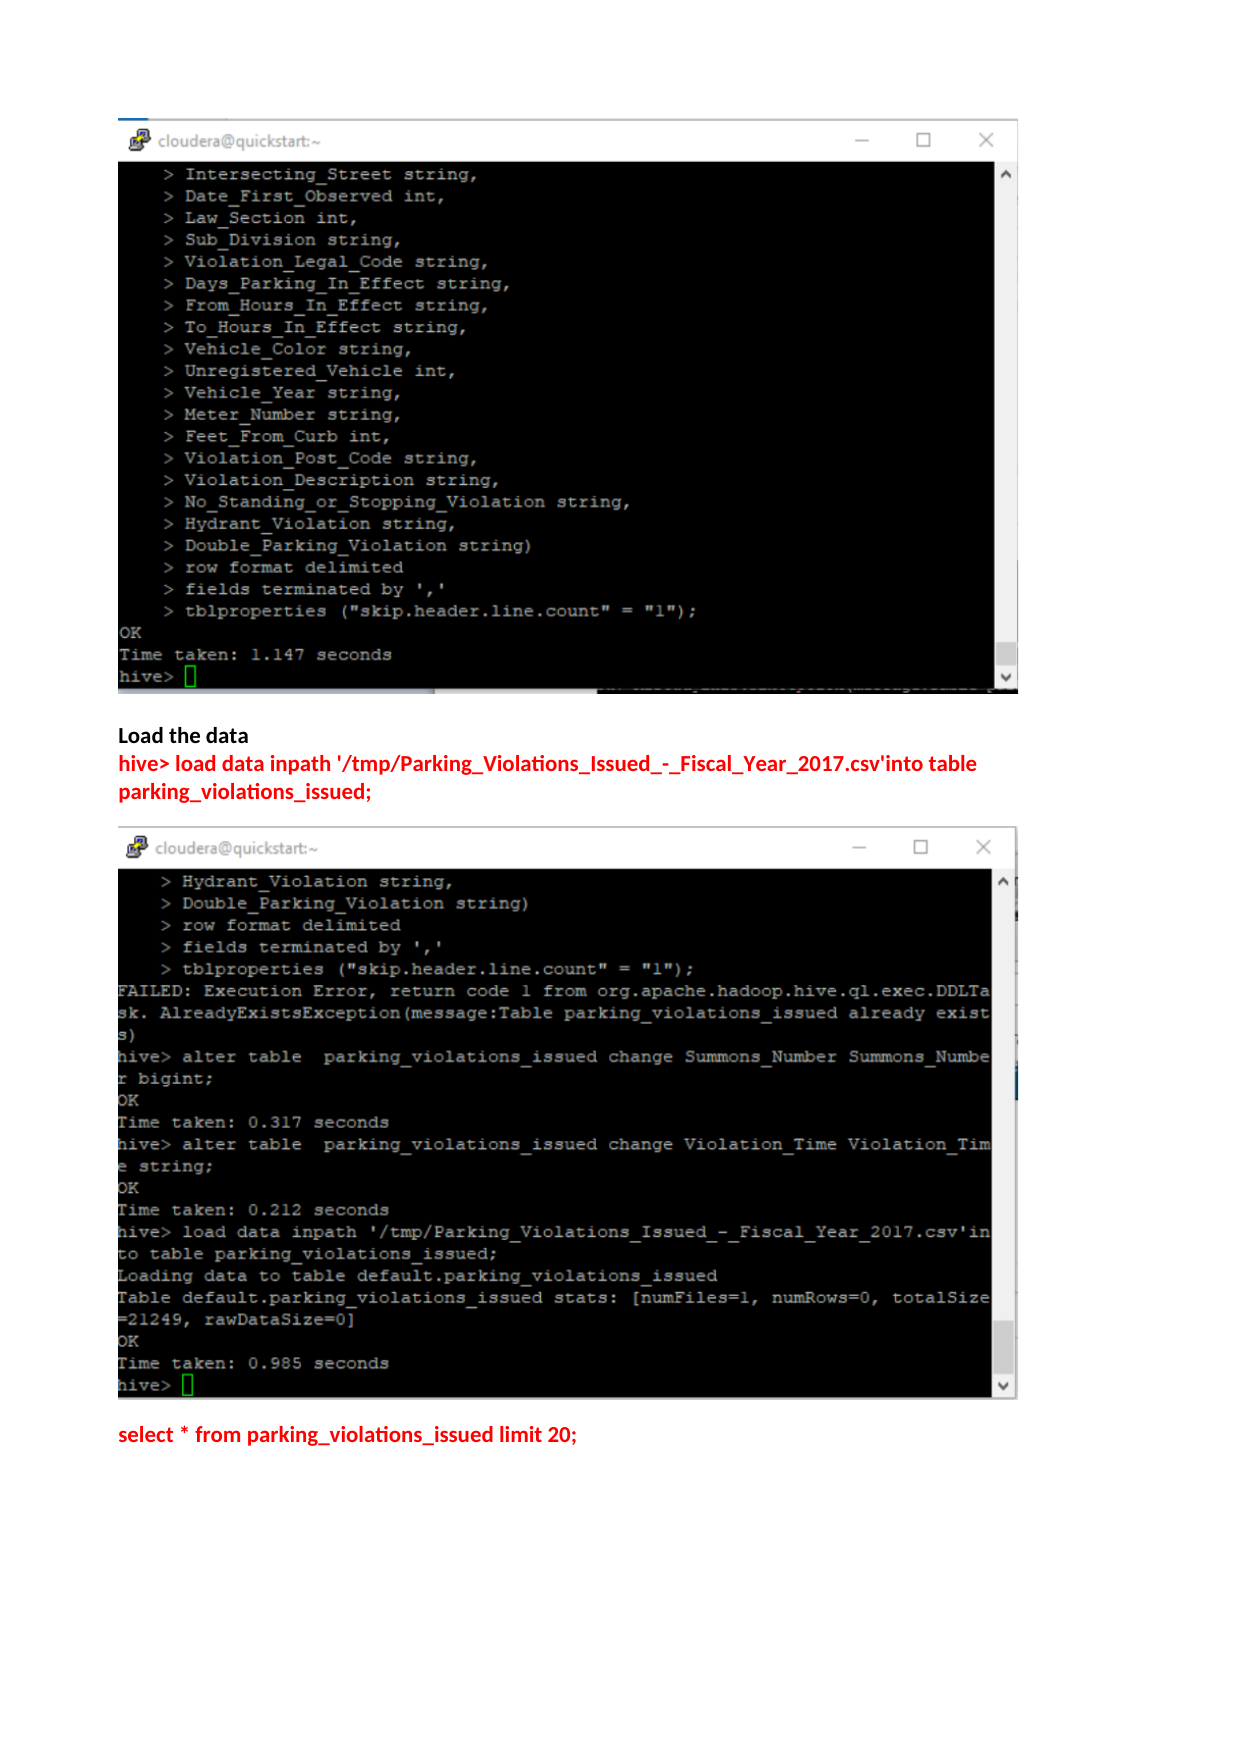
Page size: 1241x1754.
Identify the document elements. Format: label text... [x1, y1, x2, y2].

text Load the data [118, 721, 1122, 749]
text hive> load data inpath '/tmp/Parking_Violations_Issued_-_Fiscal_Year_2017.csv'into table parking_violations_issued; [118, 749, 1122, 805]
text select * from parking_violations_issued limit 20; [118, 1420, 1122, 1448]
